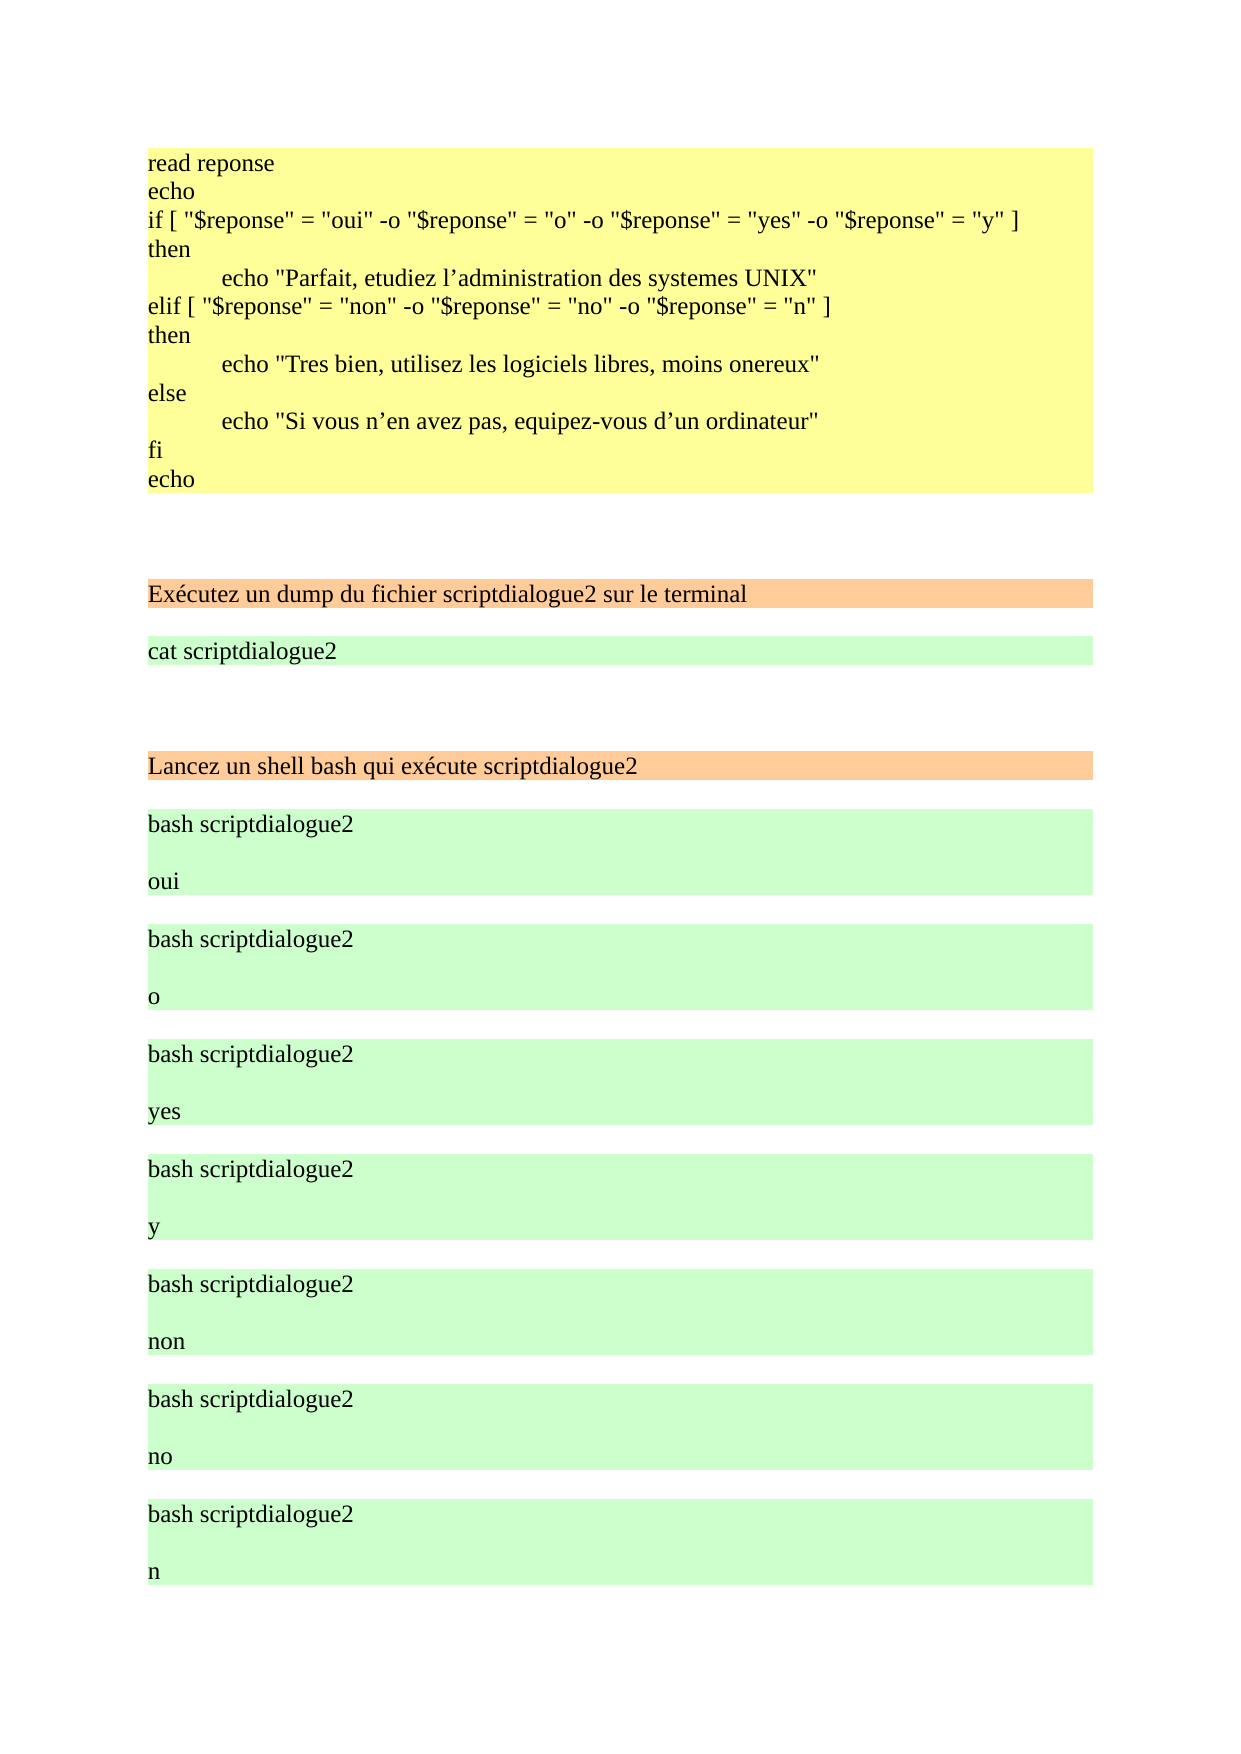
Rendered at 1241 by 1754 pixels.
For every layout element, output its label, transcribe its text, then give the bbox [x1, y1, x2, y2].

text non [148, 1326, 1093, 1355]
text bash scriptdialogue2 [148, 1039, 1093, 1068]
text elif [ "$reponse" = "non" -o "$reponse" = "no" -o "$reponse" = "n" ] [148, 291, 1093, 320]
text then [148, 234, 1093, 263]
text Lancez un shell bash qui exécute scriptdialogue2 [148, 751, 1093, 780]
text oui [148, 866, 1093, 895]
text no [148, 1441, 1093, 1470]
text echo [148, 464, 1093, 493]
text o [148, 981, 1093, 1010]
text n [148, 1556, 1093, 1585]
text bash scriptdialogue2 [148, 924, 1093, 953]
text bash scriptdialogue2 [148, 1269, 1093, 1298]
text echo "Parfait, etudiez l’administration des systemes UNIX" [148, 263, 1093, 291]
text bash scriptdialogue2 [148, 1499, 1093, 1528]
text echo [148, 176, 1093, 205]
text else [148, 378, 1093, 406]
text y [148, 1211, 1093, 1240]
text Exécutez un dump du fichier scriptdialogue2 sur le terminal [148, 579, 1093, 608]
text bash scriptdialogue2 [148, 1384, 1093, 1413]
text echo "Si vous n’en avez pas, equipez-vous d’un ordinateur" [148, 406, 1093, 435]
text bash scriptdialogue2 [148, 809, 1093, 838]
text read reponse [148, 148, 1093, 176]
text fi [148, 435, 1093, 464]
text yes [148, 1096, 1093, 1125]
text bash scriptdialogue2 [148, 1154, 1093, 1183]
text cat scriptdialogue2 [148, 636, 1093, 665]
text if [ "$reponse" = "oui" -o "$reponse" = "o" -o "$reponse" = "yes" -o "$reponse" = "y" ] [148, 205, 1093, 234]
text then [148, 320, 1093, 349]
text echo "Tres bien, utilisez les logiciels libres, moins onereux" [148, 349, 1093, 378]
